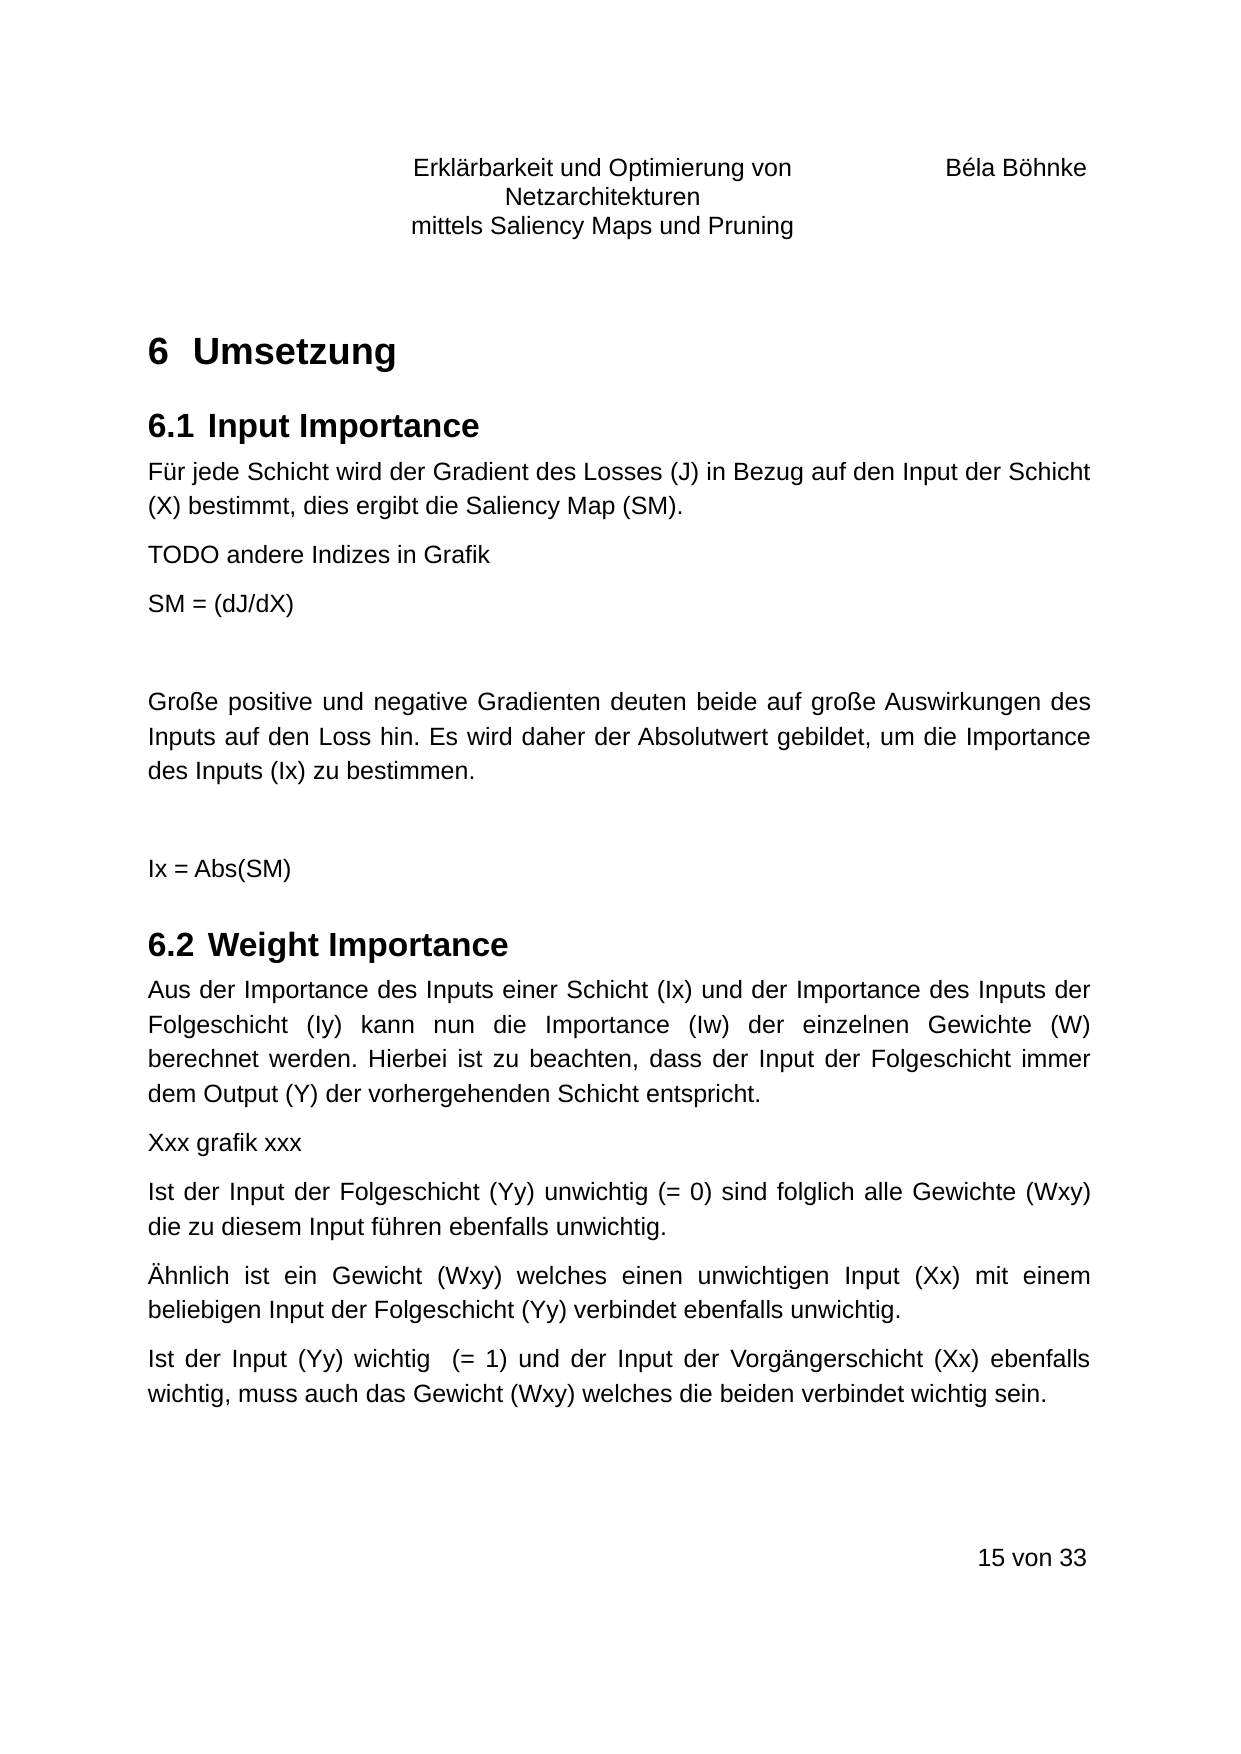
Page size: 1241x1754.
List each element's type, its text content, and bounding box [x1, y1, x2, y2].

text Ix = Abs(SM) [148, 854, 1093, 883]
text SM = (dJ/dX) [148, 589, 1093, 618]
text Aus der Importance des Inputs einer Schicht (Ix) und der Importance des Inputs der Folgeschicht (Iy) kann nun die Importance (Iw) der einzelnen Gewichte (W) berechnet werden. Hierbei ist zu beachten, dass der Input der Folgeschicht immer dem Output (Y) der vorhergehenden Schicht entspricht. [148, 976, 1093, 1108]
text Ähnlich ist ein Gewicht (Wxy) welches einen unwichtigen Input (Xx) mit einem beliebigen Input der Folgeschicht (Yy) verbindet ebenfalls unwichtig. [148, 1261, 1093, 1324]
subtitle Weight Importance [148, 924, 1093, 963]
text TODO andere Indizes in Grafik [148, 540, 1093, 569]
text Ist der Input der Folgeschicht (Yy) unwichtig (= 0) sind folglich alle Gewichte (Wxy) die zu diesem Input führen ebenfalls unwichtig. [148, 1177, 1093, 1240]
text Ist der Input (Yy) wichtig (= 1) und der Input der Vorgängerschicht (Xx) ebenfalls wichtig, muss auch das Gewicht (Wxy) welches die beiden verbindet wichtig sein. [148, 1344, 1093, 1407]
text Xxx grafik xxx [148, 1128, 1093, 1157]
subtitle Input Importance [148, 406, 1093, 444]
text Für jede Schicht wird der Gradient des Losses (J) in Bezug auf den Input der Schicht (X) bestimmt, dies ergibt die Saliency Map (SM). [148, 457, 1093, 520]
text Große positive und negative Gradienten deuten beide auf große Auswirkungen des Inputs auf den Loss hin. Es wird daher der Absolutwert gebildet, um die Importance des Inputs (Ix) zu bestimmen. [148, 687, 1093, 785]
subtitle Umsetzung [148, 328, 1093, 372]
